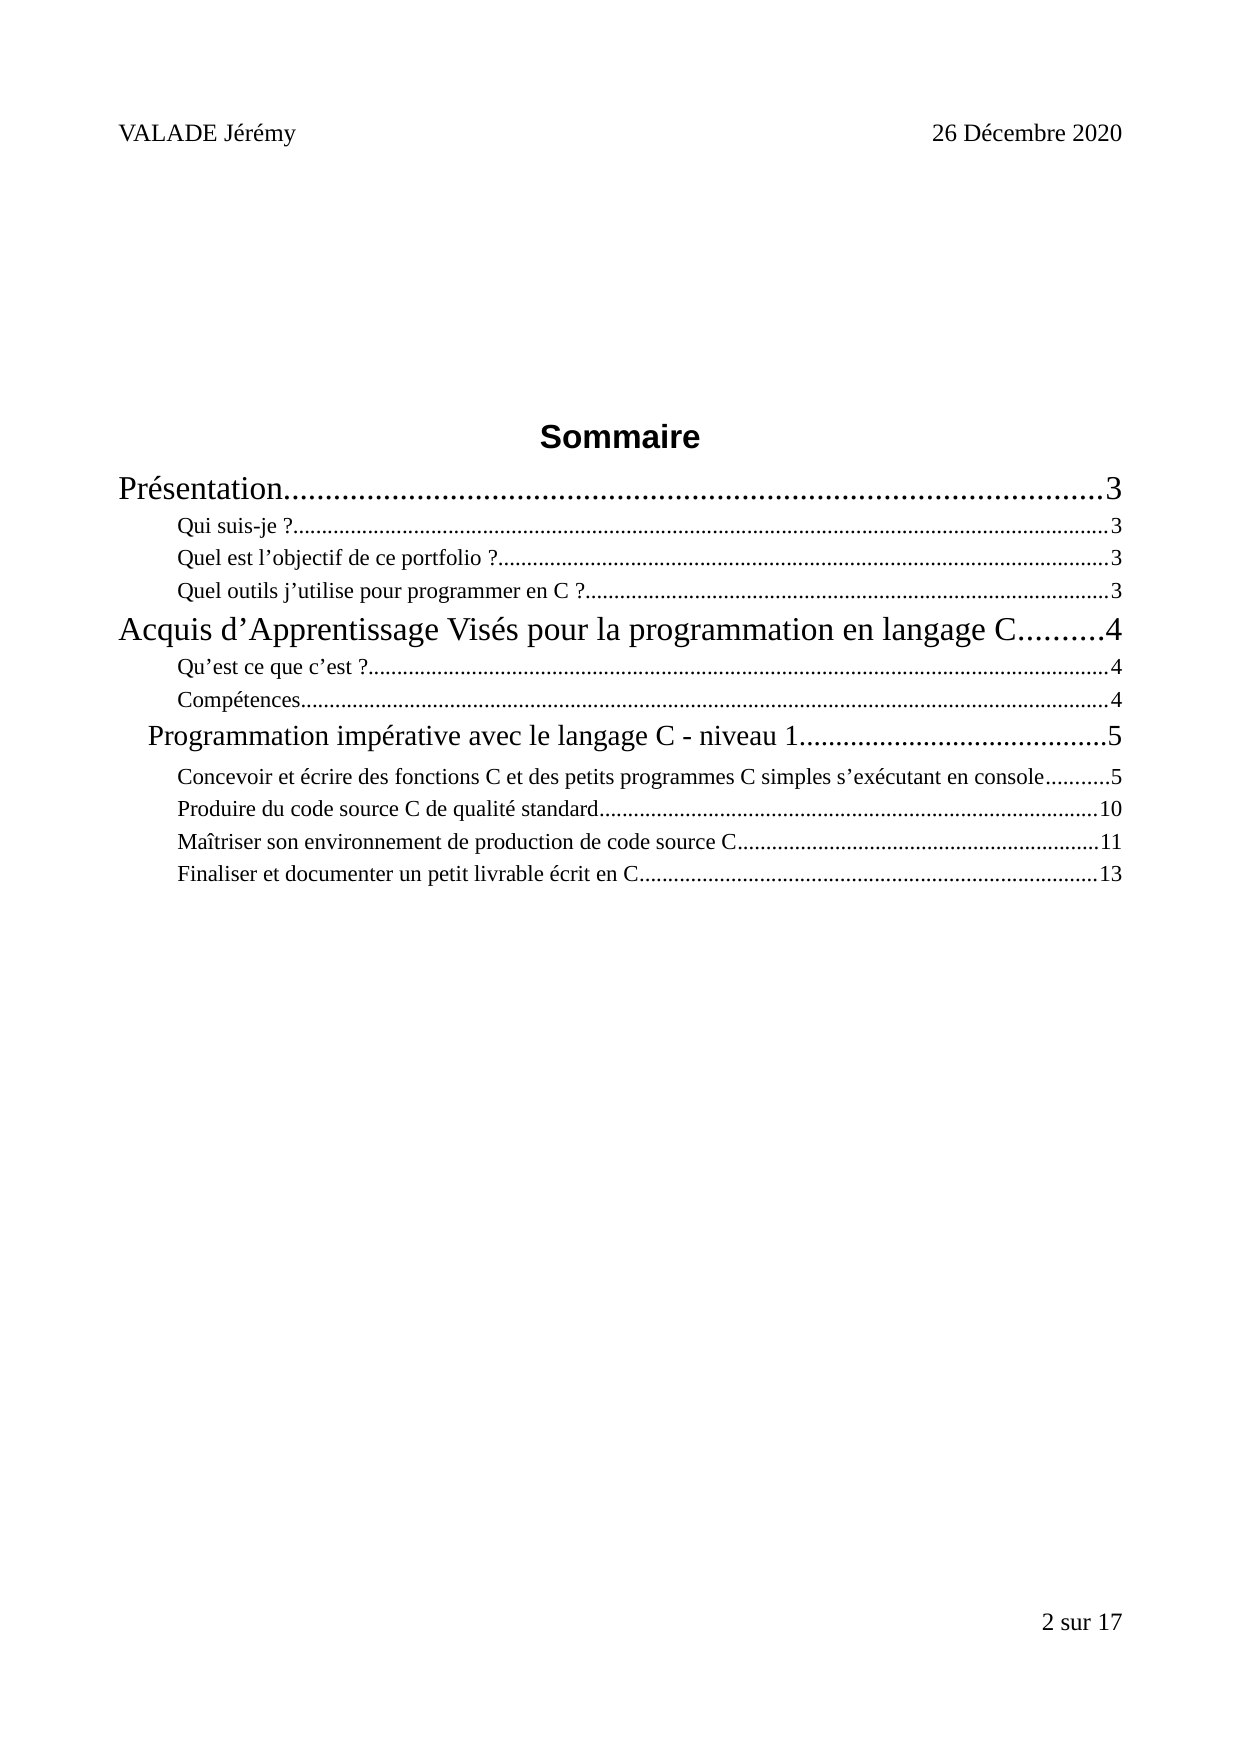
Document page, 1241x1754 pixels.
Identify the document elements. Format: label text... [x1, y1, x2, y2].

text Programmation impérative avec le langage C - niveau 1 5 [148, 718, 1122, 751]
text Acquis d’Apprentissage Visés pour la programmation en langage C 4 [118, 609, 1122, 647]
text Finaliser et documenter un petit livrable écrit en C 13 [177, 860, 1122, 886]
text Qu’est ce que c’est ? 4 [177, 653, 1122, 680]
text Maîtriser son environnement de production de code source C 11 [177, 828, 1122, 854]
text Quel outils j’utilise pour programmer en C ? 3 [177, 577, 1122, 603]
text Qui suis-je ? 3 [177, 512, 1122, 538]
text Concevoir et écrire des fonctions C et des petits programmes C simples s’exécutant en console 5 [177, 763, 1122, 789]
text Produire du code source C de qualité standard 10 [177, 796, 1122, 822]
text Compétences 4 [177, 686, 1122, 712]
subtitle Sommaire [118, 417, 1122, 455]
text Quel est l’objectif de ce portfolio ? 3 [177, 544, 1122, 571]
text Présentation 3 [118, 468, 1122, 506]
